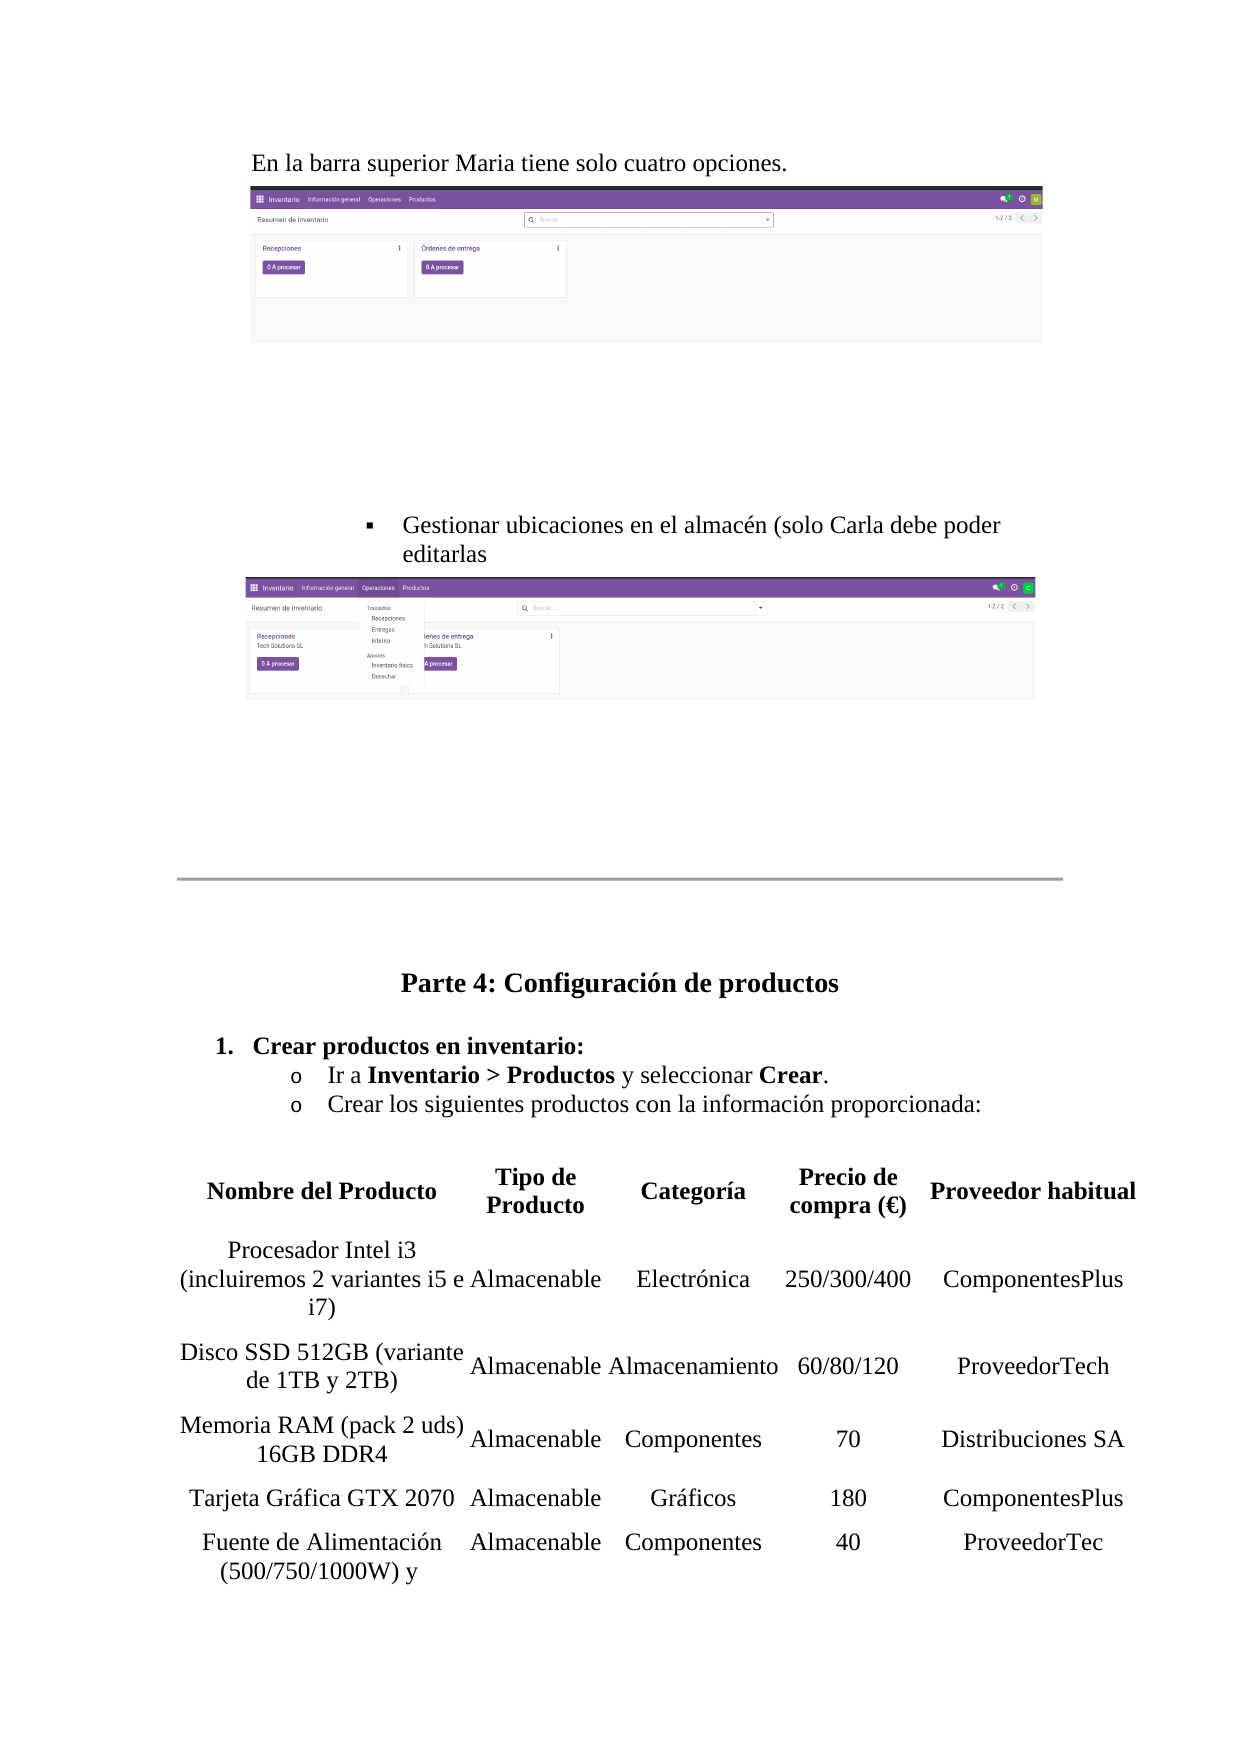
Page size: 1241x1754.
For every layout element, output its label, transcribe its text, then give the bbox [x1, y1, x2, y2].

table_cell Procesador Intel i3 (incluiremos 2 variantes i5 e i7) [177, 1221, 466, 1323]
table_cell Componentes [605, 1514, 782, 1587]
picture [245, 577, 1036, 700]
table_cell Almacenamiento [605, 1323, 782, 1396]
table_header Categoría [605, 1148, 782, 1221]
table_cell Electrónica [605, 1221, 782, 1323]
list Gestionar ubicaciones en el almacén (solo Carla debe poder editarlas [365, 510, 1063, 568]
table_cell Memoria RAM (pack 2 uds) 16GB DDR4 [177, 1396, 466, 1469]
table_cell Almacenable [466, 1221, 604, 1323]
table_cell 250/300/400 [782, 1221, 914, 1323]
table_cell Tarjeta Gráfica GTX 2070 [177, 1469, 466, 1513]
picture [250, 186, 1043, 343]
table_cell 60/80/120 [782, 1323, 914, 1396]
text En la barra superior Maria tiene solo cuatro opciones. [177, 148, 1063, 176]
table_cell Almacenable [466, 1323, 604, 1396]
list Ir a Inventario > Productos y seleccionar Crear. [290, 1060, 1063, 1089]
table_cell Componentes [605, 1396, 782, 1469]
table_cell ComponentesPlus [914, 1469, 1152, 1513]
table_cell 180 [782, 1469, 914, 1513]
table_cell Almacenable [466, 1514, 604, 1587]
table_cell ProveedorTech [914, 1323, 1152, 1396]
table_header Proveedor habitual [914, 1148, 1152, 1221]
table_header Tipo de Producto [466, 1148, 604, 1221]
table_cell Fuente de Alimentación (500/750/1000W) y [177, 1514, 466, 1587]
list Crear los siguientes productos con la información proporcionada: [290, 1089, 1063, 1119]
table_cell Gráficos [605, 1469, 782, 1513]
table_cell Almacenable [466, 1469, 604, 1513]
table_cell 70 [782, 1396, 914, 1469]
table_cell ComponentesPlus [914, 1221, 1152, 1323]
subtitle Parte 4: Configuración de productos [177, 966, 1063, 999]
table_cell Disco SSD 512GB (variante de 1TB y 2TB) [177, 1323, 466, 1396]
table_cell Almacenable [466, 1396, 604, 1469]
table_cell 40 [782, 1514, 914, 1587]
table_header Precio de compra (€) [782, 1148, 914, 1221]
list Crear productos en inventario: [215, 1031, 1063, 1060]
table_cell Distribuciones SA [914, 1396, 1152, 1469]
table_cell ProveedorTec [914, 1514, 1152, 1587]
table_header Nombre del Producto [177, 1148, 466, 1221]
